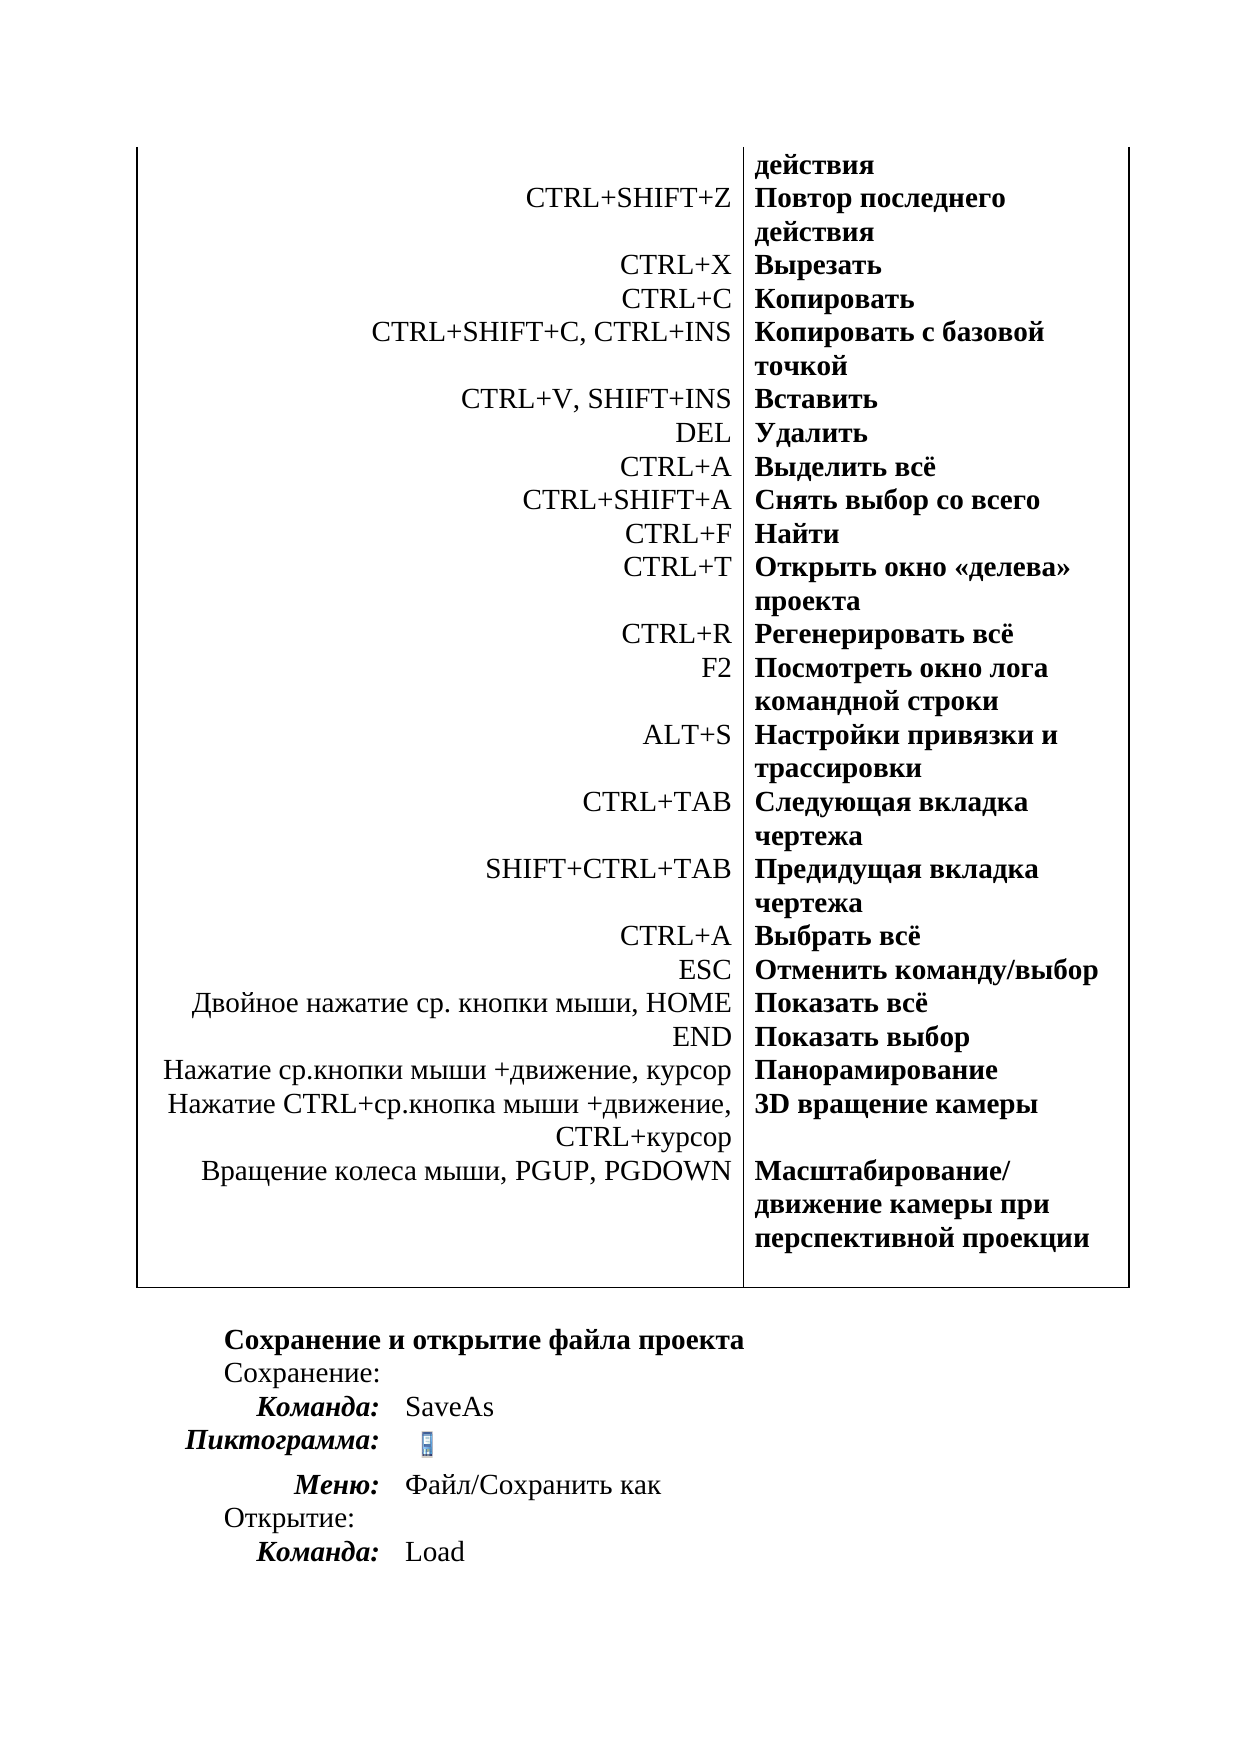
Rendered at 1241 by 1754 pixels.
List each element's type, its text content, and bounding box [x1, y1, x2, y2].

table_cell [744, 1254, 1128, 1287]
table_cell Копировать с базовой точкой [744, 315, 1128, 382]
table_cell Выбрать всё [744, 918, 1128, 952]
table_cell Панорамирование [744, 1053, 1128, 1086]
table_cell Нажатие ср.кнопки мыши +движение, курсор [138, 1053, 743, 1086]
table_cell CTRL+C [138, 281, 743, 314]
table_cell Удалить [744, 415, 1128, 449]
table_cell CTRL+T [138, 549, 743, 616]
picture [421, 1431, 433, 1458]
table_cell ESC [138, 952, 743, 985]
table_cell Показать всё [744, 985, 1128, 1019]
table_cell Найти [744, 516, 1128, 549]
table_cell действия [744, 147, 1128, 180]
table_cell F2 [138, 650, 743, 717]
table_cell END [138, 1019, 743, 1052]
table_cell CTRL+A [138, 918, 743, 952]
table_cell Пиктограмма: [139, 1423, 394, 1467]
table_cell CTRL+V, SHIFT+INS [138, 382, 743, 415]
table_cell Следующая вкладка чертежа [744, 784, 1128, 851]
table_cell Открыть окно «делева» проекта [744, 549, 1128, 616]
table_cell Двойное нажатие ср. кнопки мыши, HOME [138, 985, 743, 1019]
table_cell CTRL+SHIFT+Z [138, 180, 743, 247]
table_cell CTRL+X [138, 248, 743, 281]
table_cell Меню: [139, 1467, 394, 1500]
table_header SaveAs [394, 1389, 1039, 1422]
text Открытие: [150, 1500, 1125, 1534]
table_cell Нажатие CTRL+ср.кнопка мыши +движение, CTRL+курсор [138, 1086, 743, 1153]
table_cell CTRL+R [138, 616, 743, 650]
table_cell CTRL+SHIFT+A [138, 482, 743, 516]
table_cell Вырезать [744, 248, 1128, 281]
table_cell Предидущая вкладка чертежа [744, 851, 1128, 918]
text Сохранение и открытие файла проекта [150, 1322, 1125, 1355]
table_cell [138, 1254, 743, 1287]
table_cell DEL [138, 415, 743, 449]
table_cell Копировать [744, 281, 1128, 314]
table_cell Снять выбор со всего [744, 482, 1128, 516]
table_cell Масштабирование/движение камеры при перспективной проекции [744, 1153, 1128, 1254]
table_cell [138, 147, 743, 180]
table_cell Файл/Сохранить как [394, 1467, 1039, 1500]
table_cell Настройки привязки и трассировки [744, 717, 1128, 784]
table_cell Посмотреть окно лога командной строки [744, 650, 1128, 717]
table_cell CTRL+TAB [138, 784, 743, 851]
table_cell Регенерировать всё [744, 616, 1128, 650]
text Сохранение: [150, 1355, 1125, 1389]
table_header Load [394, 1534, 1039, 1567]
table_cell Вращение колеса мыши, PGUP, PGDOWN [138, 1153, 743, 1254]
table_cell ALT+S [138, 717, 743, 784]
table_cell Отменить команду/выбор [744, 952, 1128, 985]
table_header Команда: [139, 1534, 394, 1567]
table_cell Показать выбор [744, 1019, 1128, 1052]
table_cell CTRL+A [138, 449, 743, 482]
table_cell Повтор последнего действия [744, 180, 1128, 247]
table_cell Вставить [744, 382, 1128, 415]
table_cell 3D вращение камеры [744, 1086, 1128, 1153]
table_cell CTRL+F [138, 516, 743, 549]
table_cell CTRL+SHIFT+C, CTRL+INS [138, 315, 743, 382]
table_cell Выделить всё [744, 449, 1128, 482]
table_cell SHIFT+CTRL+TAB [138, 851, 743, 918]
table_header Команда: [139, 1389, 394, 1422]
table_cell [394, 1423, 1039, 1467]
